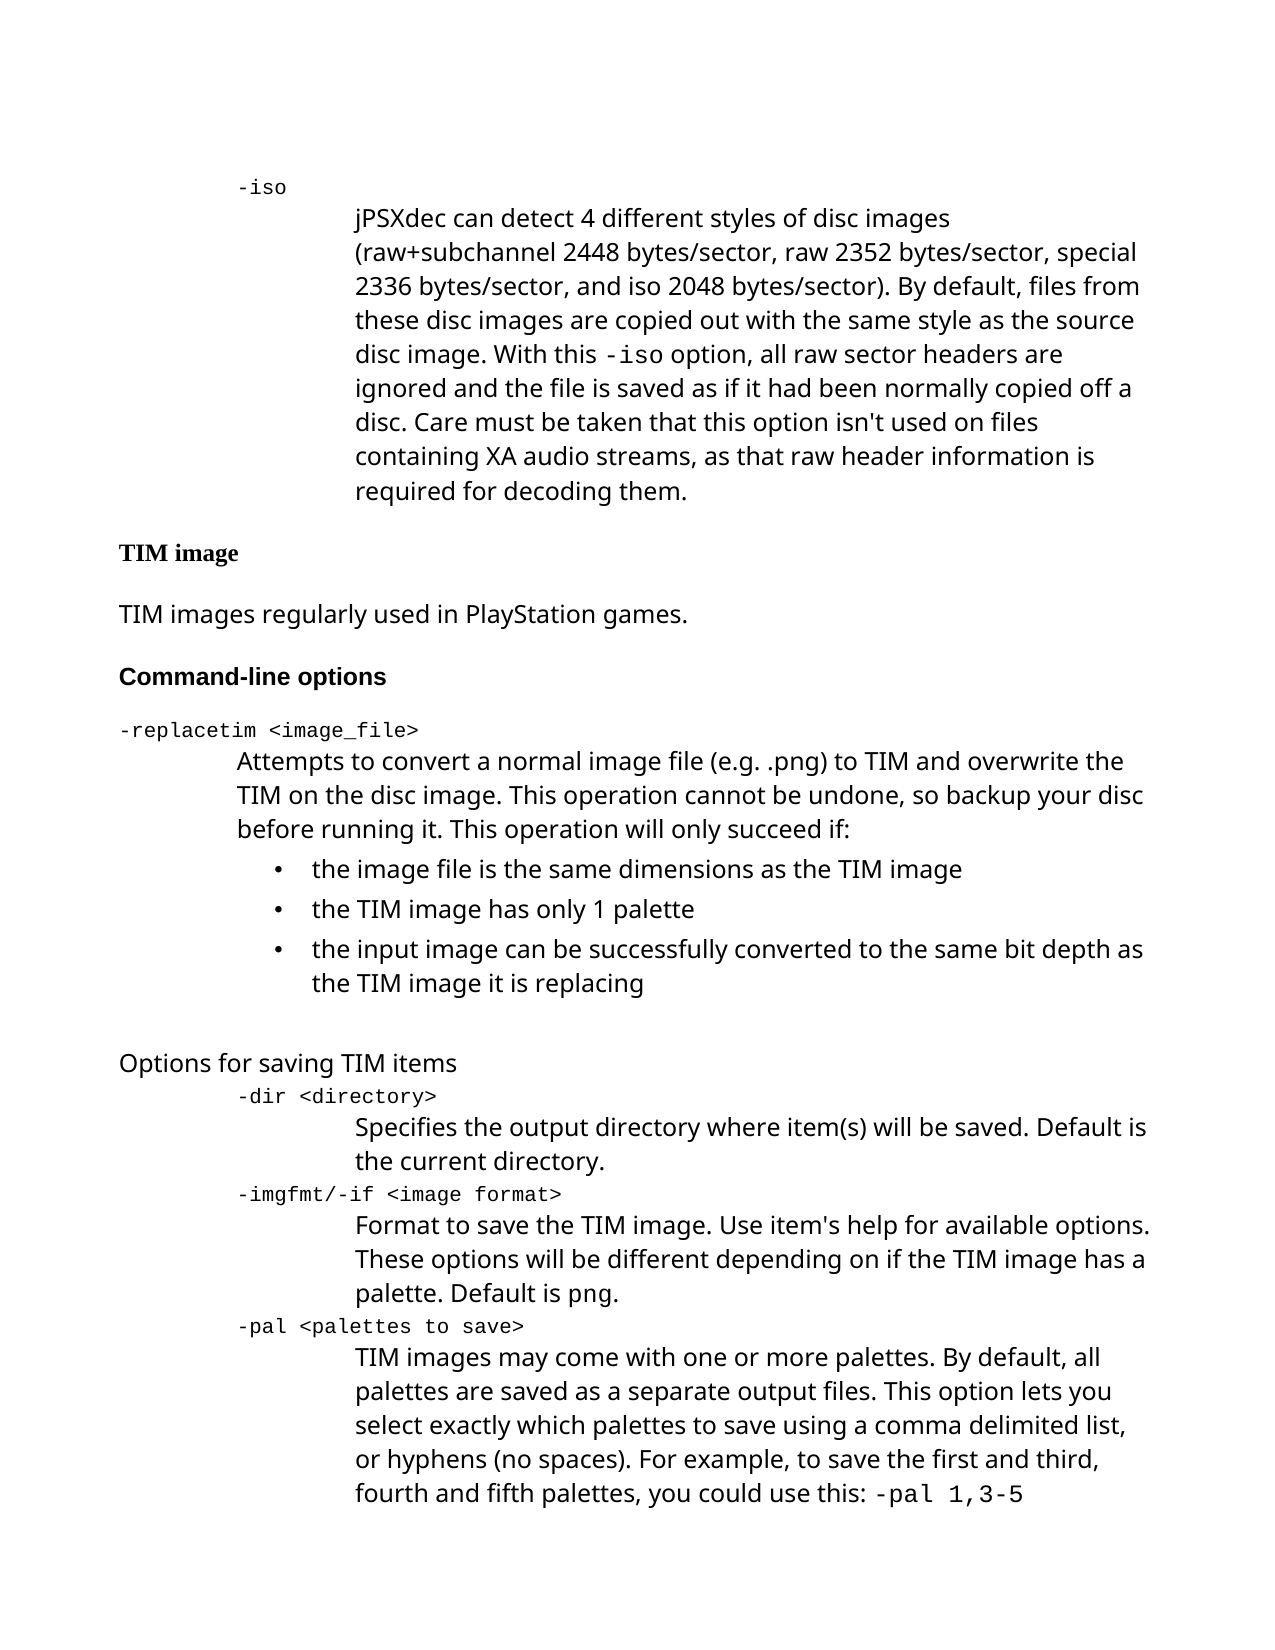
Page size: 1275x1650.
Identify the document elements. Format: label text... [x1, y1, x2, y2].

text -iso [237, 177, 1156, 200]
text Format to save the TIM image. Use item's help for available options. These options will be different depending on if the TIM image has a palette. Default is png. [355, 1207, 1156, 1310]
text Options for saving TIM items [118, 1046, 1156, 1080]
subtitle Command-line options [118, 662, 1156, 690]
text -pal <palettes to save> [237, 1316, 1156, 1339]
subtitle TIM image [118, 538, 1156, 567]
list the input image can be successfully converted to the same bit depth as the TIM image it is replacing [274, 932, 1156, 1000]
text -dir <directory> [237, 1086, 1156, 1110]
text jPSXdec can detect 4 different styles of disc images (raw+subchannel 2448 bytes/sector, raw 2352 bytes/sector, special 2336 bytes/sector, and iso 2048 bytes/sector). By default, files from these disc images are copied out with the same style as the source disc image. With this -iso option, all raw sector headers are ignored and the file is saved as if it had been normally copied off a disc. Care must be taken that this option isn't used on files containing XA audio streams, as that raw header information is required for decoding them. [355, 200, 1156, 507]
list the image file is the same dimensions as the TIM image [274, 851, 1156, 886]
text TIM images may come with one or more palettes. By default, all palettes are saved as a separate output files. This option lets you select exactly which palettes to save using a comma delimited list, or hyphens (no spaces). For example, to save the first and third, fourth and fifth palettes, you could use this: -pal 1,3-5 [355, 1339, 1156, 1510]
text -imgfmt/-if <image format> [237, 1184, 1156, 1207]
list the TIM image has only 1 palette [274, 892, 1156, 926]
text TIM images regularly used in PlayStation games. [118, 596, 1156, 631]
text Attempts to convert a normal image file (e.g. .png) to TIM and overwrite the TIM on the disc image. This operation cannot be undone, so backup your disc before running it. This operation will only succeed if: [237, 743, 1156, 845]
text Specifies the output directory where item(s) will be saved. Default is the current directory. [355, 1110, 1156, 1178]
text -replacetim <image_file> [118, 719, 1156, 743]
